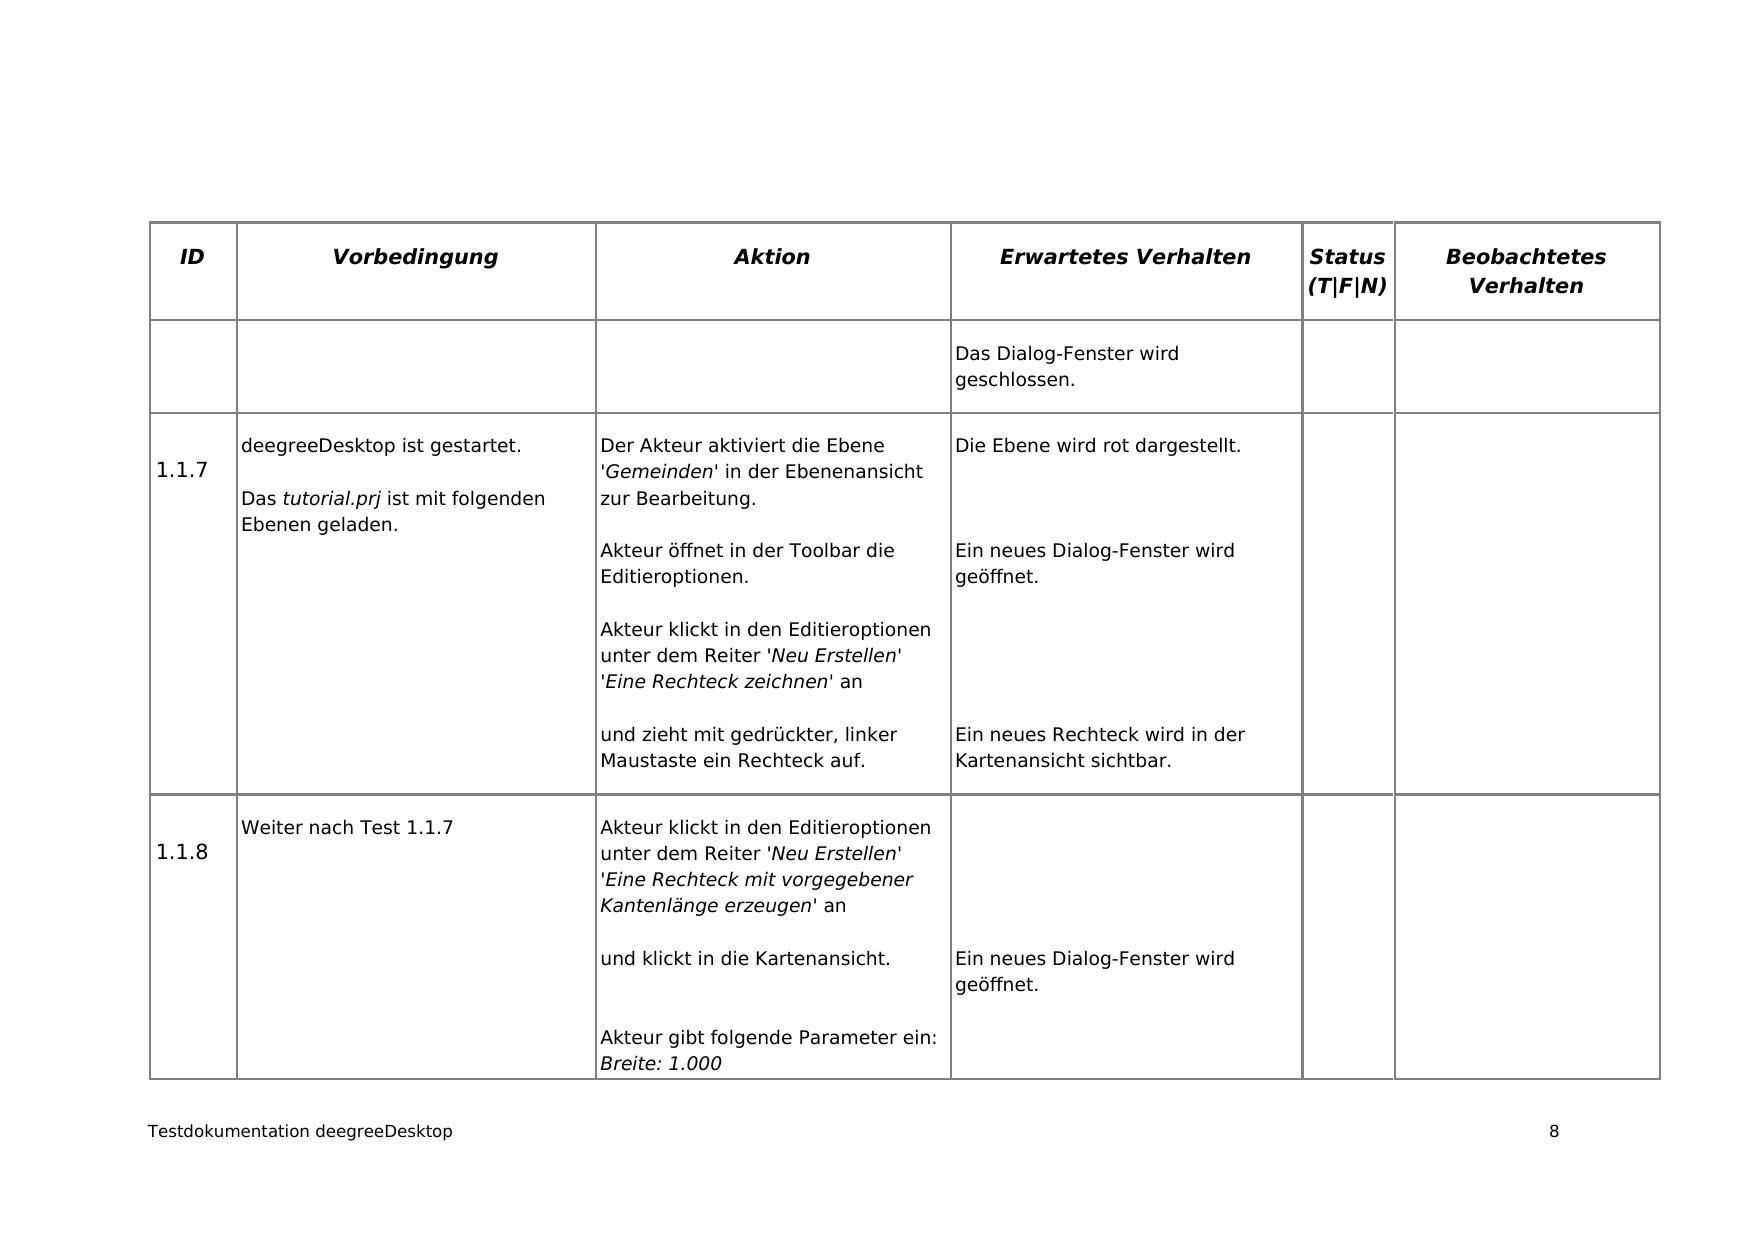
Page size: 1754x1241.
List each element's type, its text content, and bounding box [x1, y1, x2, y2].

table_cell [1304, 414, 1393, 793]
table_header Erwartetes Verhalten [952, 224, 1301, 319]
table_cell Weiter nach Test 1.1.7 [238, 796, 595, 1078]
table_cell Der Akteur aktiviert die Ebene 'Gemeinden' in der Ebenenansicht zur Bearbeitung. Akteur öffnet in der Toolbar die Editieroptionen. Akteur klickt in den Editieroptionen unter dem Reiter 'Neu Erstellen' 'Eine Rechteck zeichnen' an und zieht mit gedrückter, linker Maustaste ein Rechteck auf. [597, 414, 950, 793]
table_cell [151, 321, 236, 412]
table_cell [238, 321, 595, 412]
table_cell [1304, 321, 1393, 412]
table_cell Die Ebene wird rot dargestellt. Ein neues Dialog-Fenster wird geöffnet. Ein neues Rechteck wird in der Kartenansicht sichtbar. [952, 414, 1301, 793]
table_cell [151, 796, 236, 1078]
table_cell [1396, 796, 1659, 1078]
table_cell [1396, 414, 1659, 793]
table_cell Das Dialog-Fenster wird geschlossen. [952, 321, 1301, 412]
table_header Beobachtetes Verhalten [1396, 224, 1659, 319]
table_header Vorbedingung [238, 224, 595, 319]
table_header Aktion [597, 224, 950, 319]
table_header Status (T|F|N) [1304, 224, 1393, 319]
table_cell deegreeDesktop ist gestartet. Das tutorial.prj ist mit folgenden Ebenen geladen. [238, 414, 595, 793]
table_cell Ein neues Dialog-Fenster wird geöffnet. [952, 796, 1301, 1078]
table_cell [151, 414, 236, 793]
table_cell [1304, 796, 1393, 1078]
table_cell [1396, 321, 1659, 412]
table_cell Akteur klickt in den Editieroptionen unter dem Reiter 'Neu Erstellen' 'Eine Rechteck mit vorgegebener Kantenlänge erzeugen' an und klickt in die Kartenansicht. Akteur gibt folgende Parameter ein: Breite: 1.000 [597, 796, 950, 1078]
table_header ID [151, 224, 236, 319]
table_cell [597, 321, 950, 412]
